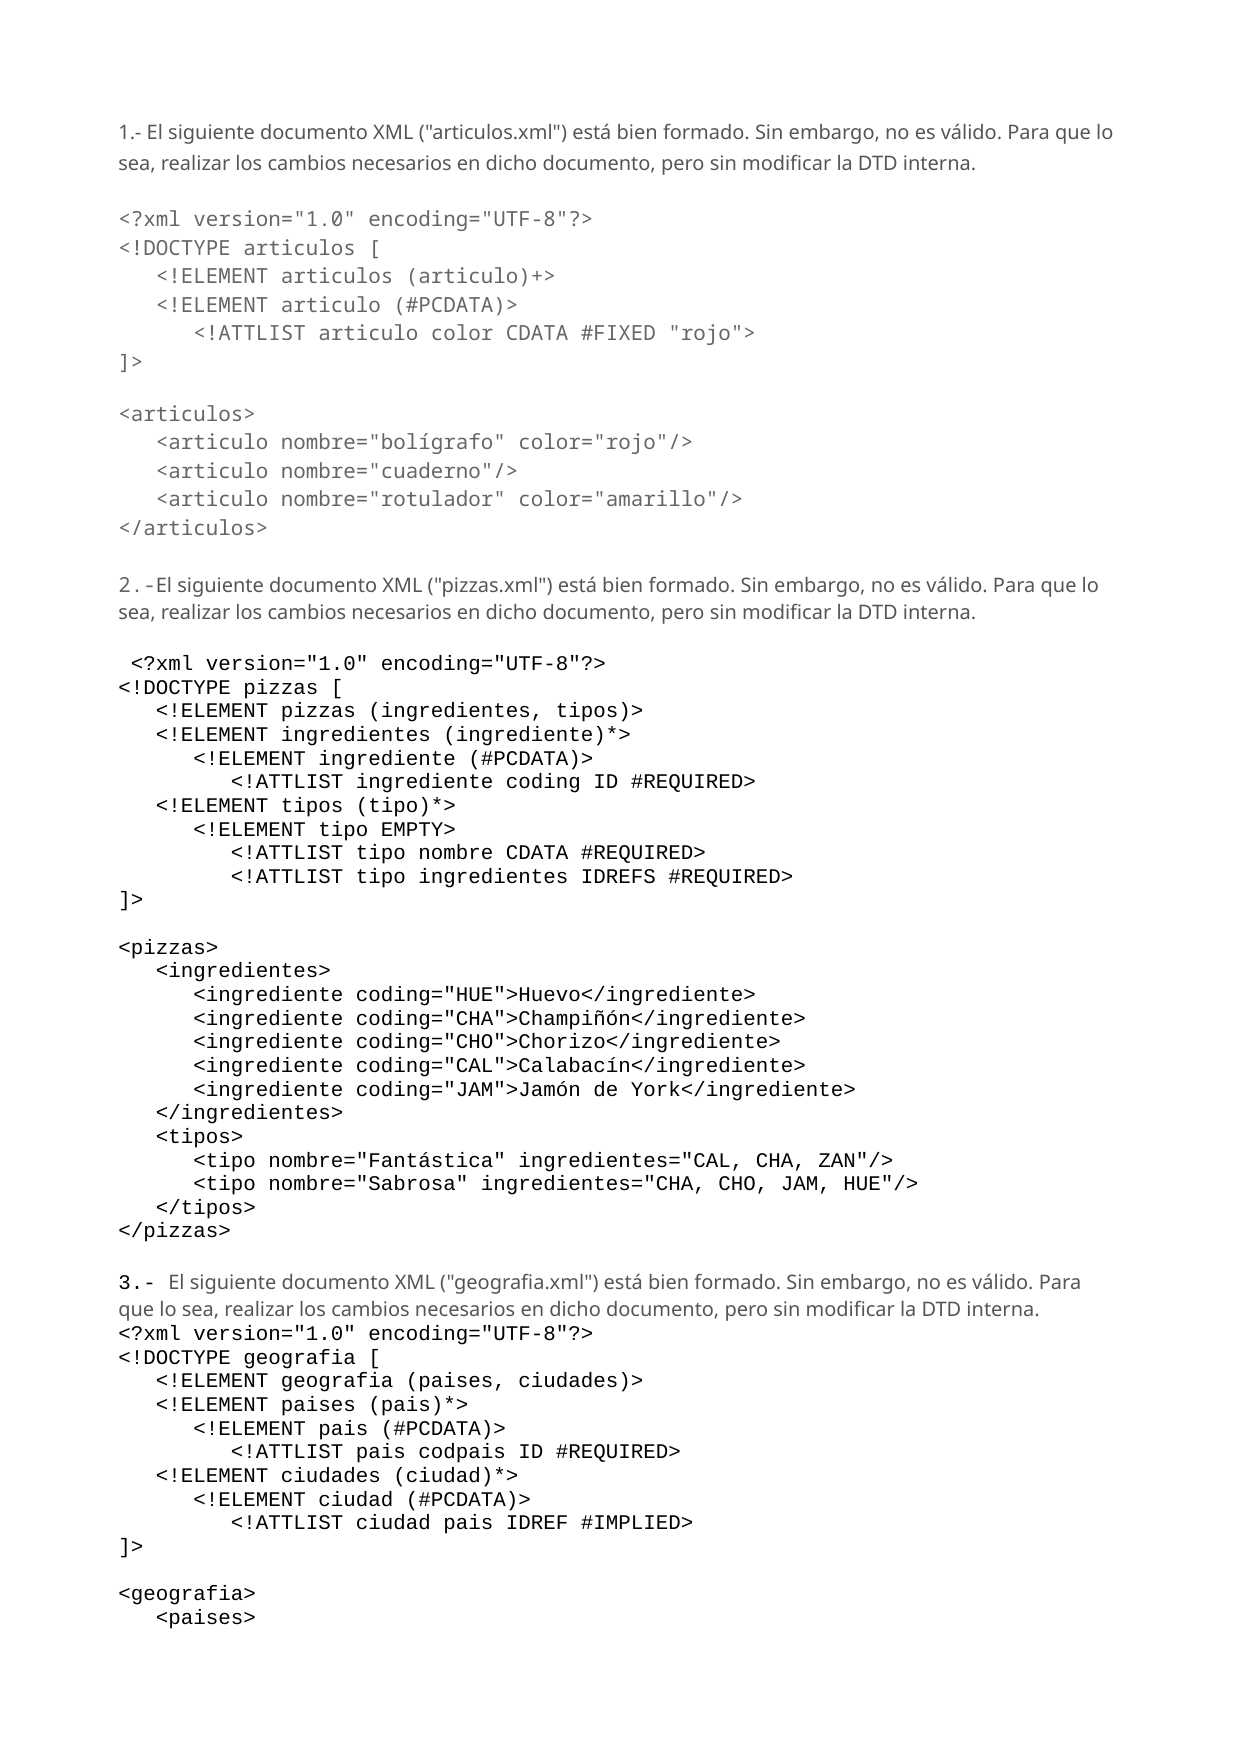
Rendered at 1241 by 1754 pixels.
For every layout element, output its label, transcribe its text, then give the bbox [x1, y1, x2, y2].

text <!ELEMENT pais (#PCDATA)> [118, 1418, 1122, 1441]
text <ingrediente coding="CHO">Chorizo</ingrediente> [118, 1031, 1122, 1055]
text <!ELEMENT articulos (articulo)+> [118, 261, 1122, 290]
text <!ATTLIST ingrediente coding ID #REQUIRED> [118, 771, 1122, 795]
text ]> [118, 889, 1122, 913]
text <!ELEMENT ingredientes (ingrediente)*> [118, 724, 1122, 748]
text <!ATTLIST ciudad pais IDREF #IMPLIED> [118, 1512, 1122, 1536]
text <!ELEMENT ingrediente (#PCDATA)> [118, 748, 1122, 771]
text <!ELEMENT pizzas (ingredientes, tipos)> [118, 700, 1122, 724]
text <!ATTLIST articulo color CDATA #FIXED "rojo"> [118, 318, 1122, 347]
text <!ELEMENT tipo EMPTY> [118, 818, 1122, 842]
text <ingrediente coding="CAL">Calabacín</ingrediente> [118, 1055, 1122, 1079]
text <?xml version="1.0" encoding="UTF-8"?> [118, 204, 1122, 233]
text <geografia> [118, 1583, 1122, 1607]
text 1.- El siguiente documento XML ("articulos.xml") está bien formado. Sin embargo, no es válido. Para que lo sea, realizar los cambios necesarios en dicho documento, pero sin modificar la DTD interna. [118, 118, 1122, 177]
text <tipo nombre="Sabrosa" ingredientes="CHA, CHO, JAM, HUE"/> [118, 1173, 1122, 1197]
text <!ELEMENT articulo (#PCDATA)> [118, 290, 1122, 318]
text <!ELEMENT ciudad (#PCDATA)> [118, 1488, 1122, 1512]
text <!ATTLIST pais codpais ID #REQUIRED> [118, 1441, 1122, 1465]
text </ingredientes> [118, 1102, 1122, 1126]
text <articulo nombre="rotulador" color="amarillo"/> [118, 484, 1122, 513]
text <pizzas> [118, 937, 1122, 960]
text <!ELEMENT paises (pais)*> [118, 1394, 1122, 1418]
text <ingrediente coding="JAM">Jamón de York</ingrediente> [118, 1079, 1122, 1102]
text <!ELEMENT ciudades (ciudad)*> [118, 1465, 1122, 1488]
text </articulos> [118, 513, 1122, 542]
text <!ATTLIST tipo ingredientes IDREFS #REQUIRED> [118, 866, 1122, 889]
text ]> [118, 1536, 1122, 1559]
text <!ATTLIST tipo nombre CDATA #REQUIRED> [118, 842, 1122, 866]
text <tipos> [118, 1126, 1122, 1149]
text <!ELEMENT geografia (paises, ciudades)> [118, 1370, 1122, 1394]
text <!DOCTYPE pizzas [ [118, 677, 1122, 700]
text 2.-El siguiente documento XML ("pizzas.xml") está bien formado. Sin embargo, no es válido. Para que lo sea, realizar los cambios necesarios en dicho documento, pero sin modificar la DTD interna. [118, 570, 1122, 626]
text <!DOCTYPE articulos [ [118, 233, 1122, 261]
text <ingredientes> [118, 960, 1122, 984]
text <paises> [118, 1607, 1122, 1630]
text <!DOCTYPE geografia [ [118, 1347, 1122, 1370]
text <!ELEMENT tipos (tipo)*> [118, 795, 1122, 818]
text <tipo nombre="Fantástica" ingredientes="CAL, CHA, ZAN"/> [118, 1149, 1122, 1173]
text </pizzas> [118, 1221, 1122, 1244]
text ]> [118, 347, 1122, 375]
text <articulos> [118, 399, 1122, 427]
text <ingrediente coding="CHA">Champiñón</ingrediente> [118, 1008, 1122, 1031]
text <?xml version="1.0" encoding="UTF-8"?> [118, 653, 1122, 677]
text <ingrediente coding="HUE">Huevo</ingrediente> [118, 984, 1122, 1008]
text </tipos> [118, 1197, 1122, 1221]
text <articulo nombre="bolígrafo" color="rojo"/> [118, 427, 1122, 456]
text 3.- El siguiente documento XML ("geografia.xml") está bien formado. Sin embargo, no es válido. Para que lo sea, realizar los cambios necesarios en dicho documento, pero sin modificar la DTD interna. [118, 1268, 1122, 1323]
text <?xml version="1.0" encoding="UTF-8"?> [118, 1323, 1122, 1347]
text <articulo nombre="cuaderno"/> [118, 456, 1122, 484]
